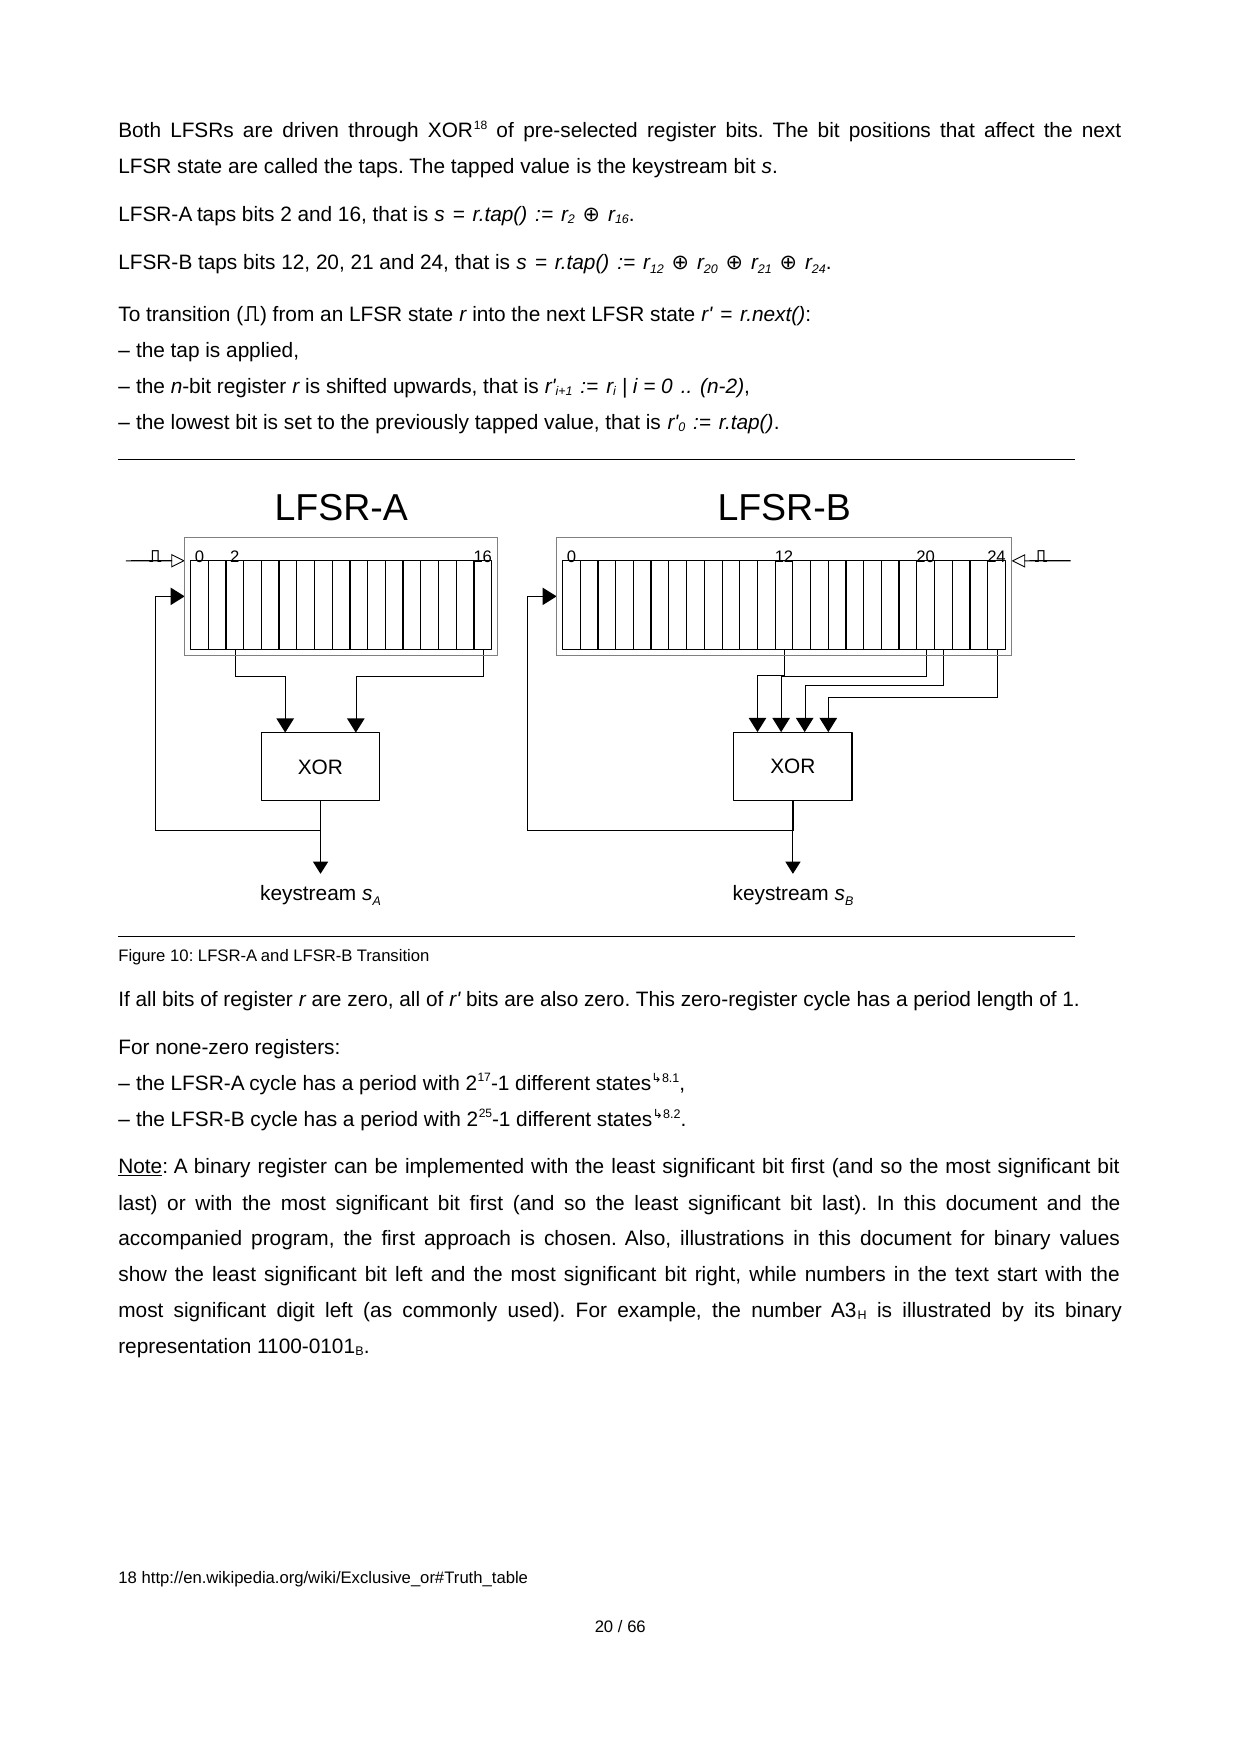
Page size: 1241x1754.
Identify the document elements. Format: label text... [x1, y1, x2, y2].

text Both LFSRs are driven through XOR of pre-selected register bits. The bit positions that affect the next LFSR state are called the taps. The tapped value is the keystream bit s. [118, 118, 1122, 178]
text LFSR-B taps bits 12, 20, 21 and 24, that is s = r.tap() := r12 ⊕ r20 ⊕ r21 ⊕ r24. [118, 249, 1122, 276]
list the LFSR-A cycle has a period with 217-1 different states↳8.1, [118, 1071, 1122, 1094]
text Figure 10: LFSR-A and LFSR-B Transition [118, 460, 1122, 965]
text http://en.wikipedia.org/wiki/Exclusive_or#Truth_table [118, 1568, 1122, 1587]
text Note: A binary register can be implemented with the least significant bit first (and so the most significant bit last) or with the most significant bit first (and so the least significant bit last). In this document and the accompanied program, the first approach is chosen. Also, illustrations in this document for binary values show the least significant bit left and the most significant bit right, while numbers in the text start with the most significant digit left (as commonly used). For example, the number A3H is illustrated by its binary represen­tation 1100-0101B. [118, 1154, 1122, 1358]
text For none-zero registers: [118, 1034, 1122, 1058]
text If all bits of register r are zero, all of r' bits are also zero. This zero-register cycle has a period length of 1. [118, 987, 1122, 1011]
text To transition (⎍) from an LFSR state r into the next LFSR state r' = r.next(): [118, 302, 1122, 326]
list the lowest bit is set to the previously tapped value, that is r'0 := r.tap(). [118, 410, 1122, 434]
text LFSR-A taps bits 2 and 16, that is s = r.tap() := r2 ⊕ r16. [118, 202, 1122, 226]
list the n-bit register r is shifted upwards, that is r'i+1 := ri | i = 0 .. (n-2), [118, 374, 1122, 398]
list the tap is applied, [118, 338, 1122, 362]
list the LFSR-B cycle has a period with 225-1 different states↳8.2. [118, 1107, 1122, 1131]
